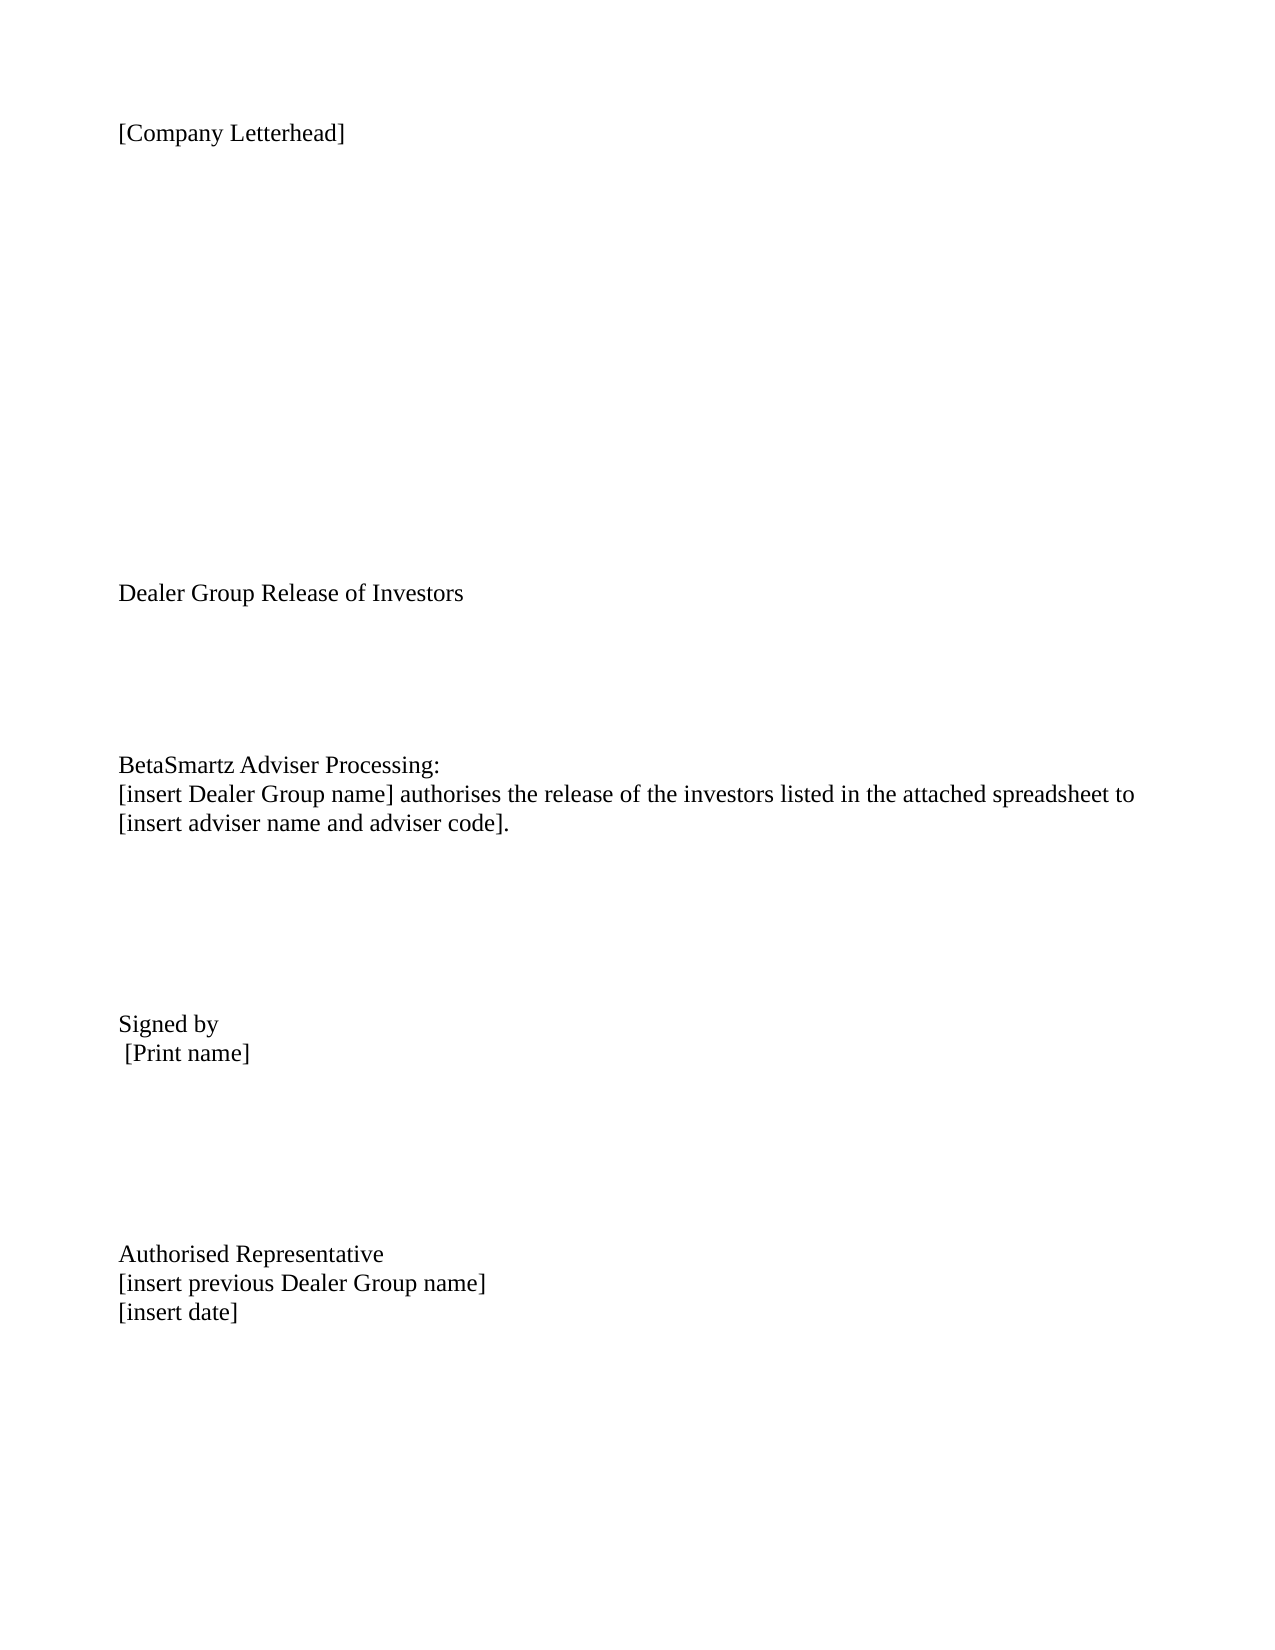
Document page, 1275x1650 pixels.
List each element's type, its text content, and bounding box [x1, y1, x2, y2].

text Authorised Representative [118, 1239, 1157, 1268]
text [insert date] [118, 1297, 1157, 1326]
text [insert Dealer Group name] authorises the release of the investors listed in the attached spreadsheet to [insert adviser name and adviser code]. [118, 779, 1157, 837]
text Dealer Group Release of Investors [118, 578, 1157, 607]
text [insert previous Dealer Group name] [118, 1268, 1157, 1297]
text Signed by [118, 1009, 1157, 1038]
text [Print name] [118, 1038, 1157, 1067]
text BetaSmartz Adviser Processing: [118, 751, 1157, 779]
text [Company Letterhead] [118, 118, 1157, 147]
